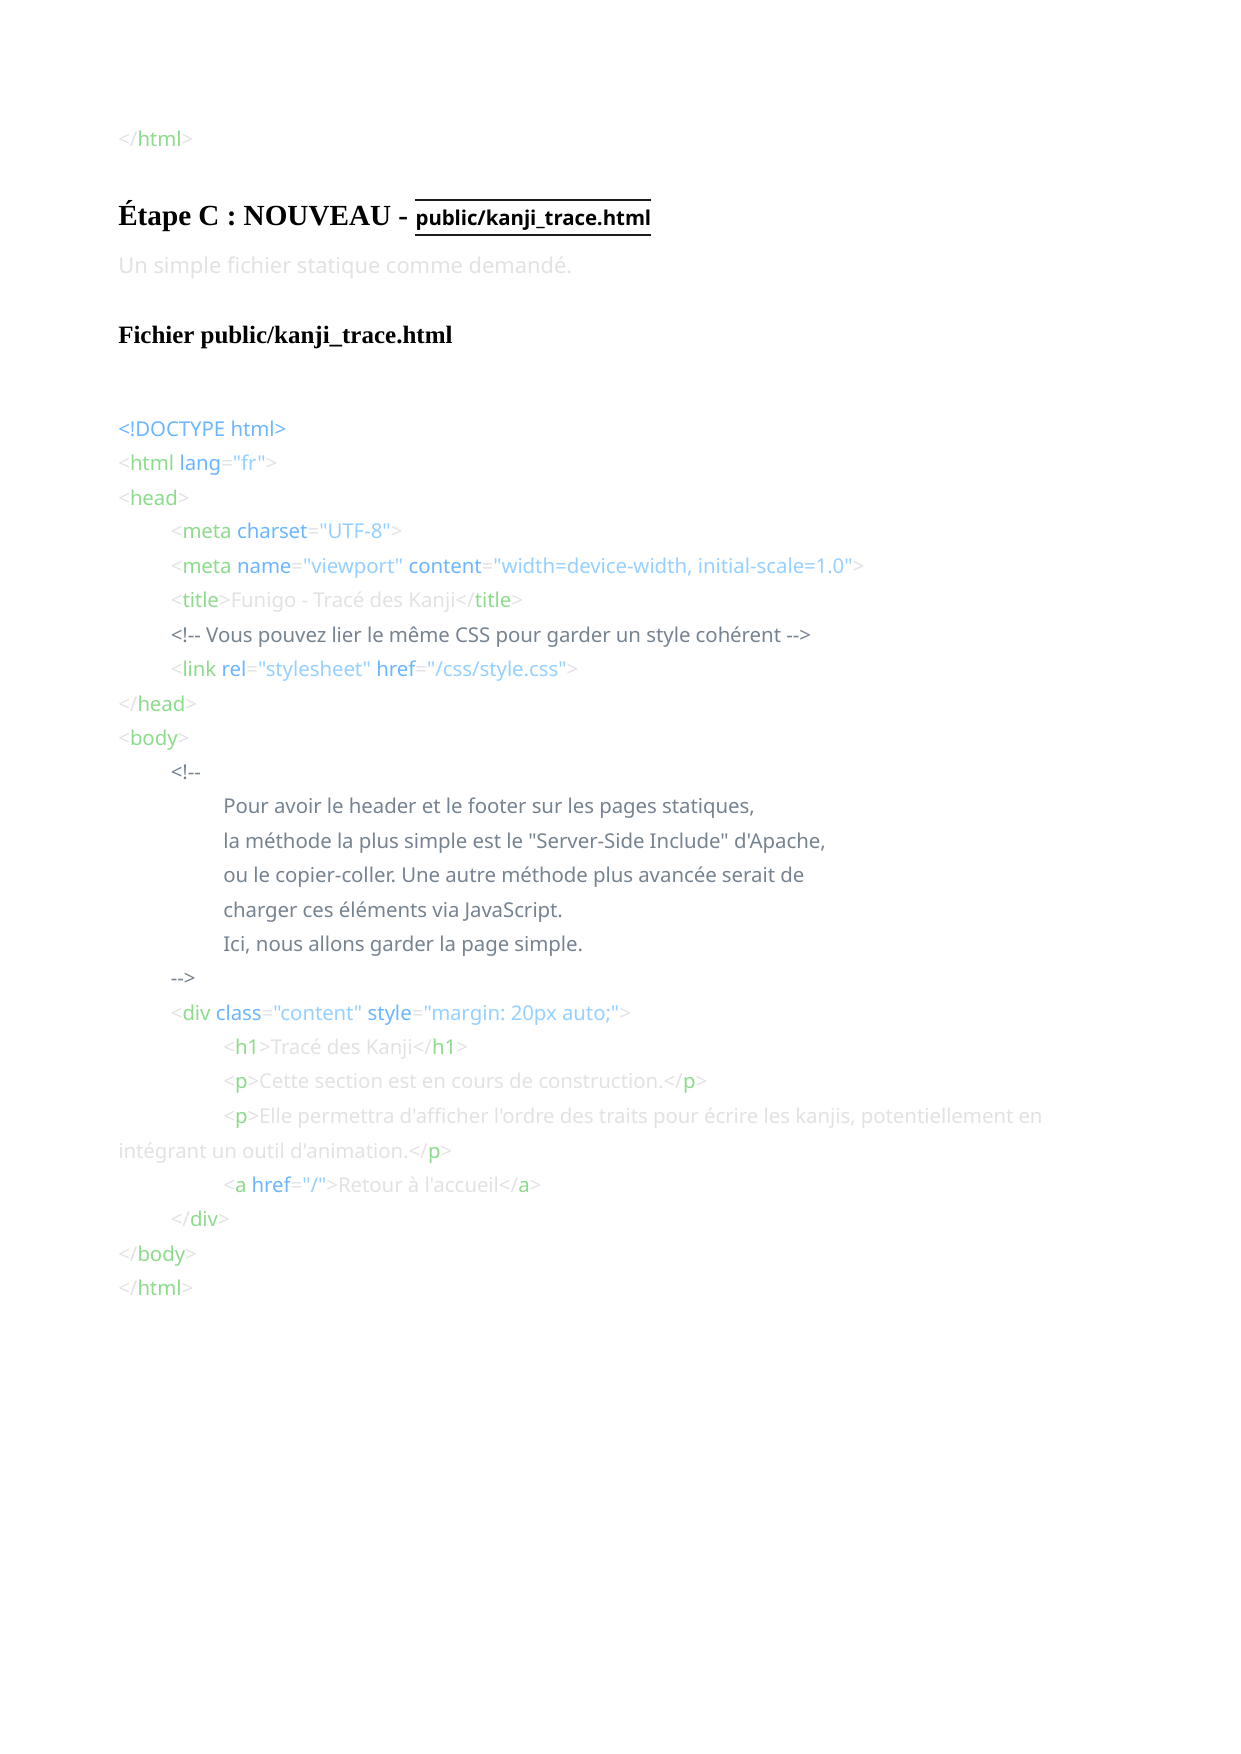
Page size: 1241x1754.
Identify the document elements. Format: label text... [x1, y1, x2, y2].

text </head> [118, 683, 1122, 717]
text --> [118, 958, 1122, 992]
text <meta charset="UTF-8"> [118, 511, 1122, 546]
text ou le copier-coller. Une autre méthode plus avancée serait de [118, 855, 1122, 889]
text Pour avoir le header et le footer sur les pages statiques, [118, 786, 1122, 821]
text <body> [118, 717, 1122, 752]
text </html> [118, 118, 1122, 152]
text <p>Elle permettra d'afficher l'ordre des traits pour écrire les kanjis, potentiellement en intégrant un outil d'animation.</p> [118, 1096, 1122, 1164]
subtitle Fichier public/kanji_trace.html [118, 320, 1122, 349]
text charger ces éléments via JavaScript. [118, 889, 1122, 924]
text <html lang="fr"> [118, 442, 1122, 477]
text </body> [118, 1233, 1122, 1267]
text <h1>Tracé des Kanji</h1> [118, 1027, 1122, 1061]
text <!DOCTYPE html> [118, 408, 1122, 442]
subtitle Étape C : NOUVEAU - public/kanji_trace.html [118, 198, 1122, 236]
text <!-- Vous pouvez lier le même CSS pour garder un style cohérent --> [118, 614, 1122, 649]
text <div class="content" style="margin: 20px auto;"> [118, 992, 1122, 1027]
text <title>Funigo - Tracé des Kanji</title> [118, 580, 1122, 614]
text Ici, nous allons garder la page simple. [118, 924, 1122, 958]
text la méthode la plus simple est le "Server-Side Include" d'Apache, [118, 821, 1122, 855]
text <a href="/">Retour à l'accueil</a> [118, 1164, 1122, 1199]
text <meta name="viewport" content="width=device-width, initial-scale=1.0"> [118, 546, 1122, 580]
text </div> [118, 1199, 1122, 1233]
text <!-- [118, 752, 1122, 786]
text </html> [118, 1267, 1122, 1302]
text Un simple fichier statique comme demandé. [118, 248, 1122, 280]
text <head> [118, 477, 1122, 511]
text <p>Cette section est en cours de construction.</p> [118, 1061, 1122, 1096]
text <link rel="stylesheet" href="/css/style.css"> [118, 649, 1122, 683]
